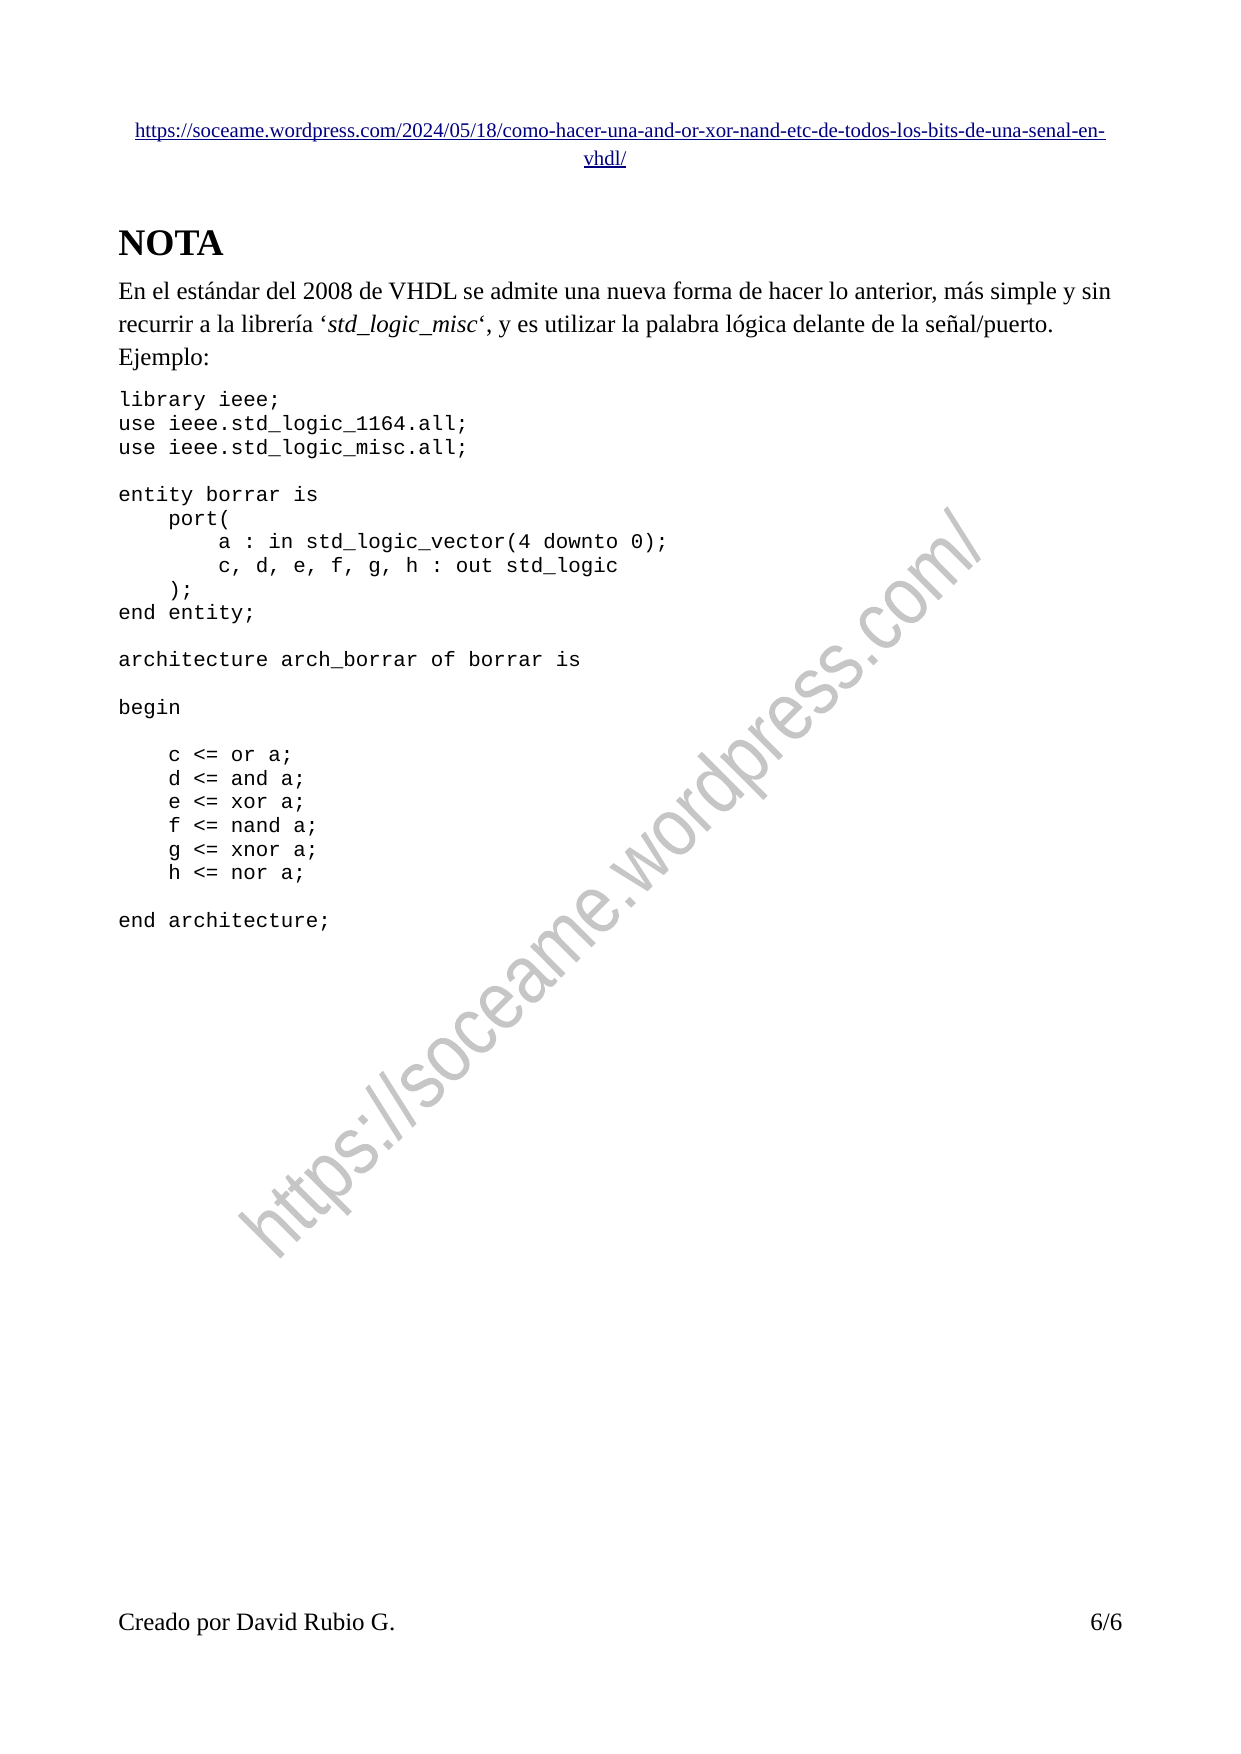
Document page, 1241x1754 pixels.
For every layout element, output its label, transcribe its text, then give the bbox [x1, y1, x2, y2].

text end architecture; [118, 909, 1122, 933]
text f <= nand a; [118, 815, 659, 839]
text [753, 768, 1122, 791]
text [704, 776, 730, 791]
text [935, 555, 1122, 578]
text [826, 649, 1122, 673]
text [638, 862, 1122, 886]
text [950, 508, 1122, 531]
text h <= nor a; [118, 862, 642, 886]
text [733, 747, 761, 768]
text library ieee; [118, 389, 1122, 413]
text e <= xor a; [118, 791, 689, 815]
text c <= or a; [118, 744, 730, 768]
text d <= and a; [118, 768, 711, 791]
text use ieee.std_logic_1164.all; [118, 413, 1122, 437]
text begin [118, 697, 779, 720]
text [964, 531, 1122, 555]
text ); [118, 578, 1122, 602]
text a : in std_logic_vector(4 downto 0); [118, 531, 971, 555]
text En el estándar del 2008 de VHDL se admite una nueva forma de hacer lo anterior, más simple y sin recurrir a la librería ‘std_logic_misc‘, y es utilizar la palabra lógica delante de la señal/puerto. Ejemplo: [118, 276, 1122, 371]
text [791, 697, 1122, 720]
subtitle NOTA [118, 220, 1122, 263]
text [651, 839, 1122, 862]
text [720, 768, 753, 791]
text port( [118, 508, 956, 531]
text entity borrar is [118, 484, 1122, 508]
text [680, 815, 1122, 839]
text architecture arch_borrar of borrar is [118, 649, 827, 673]
text use ieee.std_logic_misc.all; [118, 437, 1122, 460]
text [776, 703, 793, 720]
text g <= xnor a; [118, 839, 657, 862]
text end entity; [118, 602, 1122, 626]
text [689, 791, 1122, 815]
text [660, 819, 689, 839]
text [753, 744, 1122, 768]
text c, d, e, f, g, h : out std_logic [118, 555, 919, 578]
